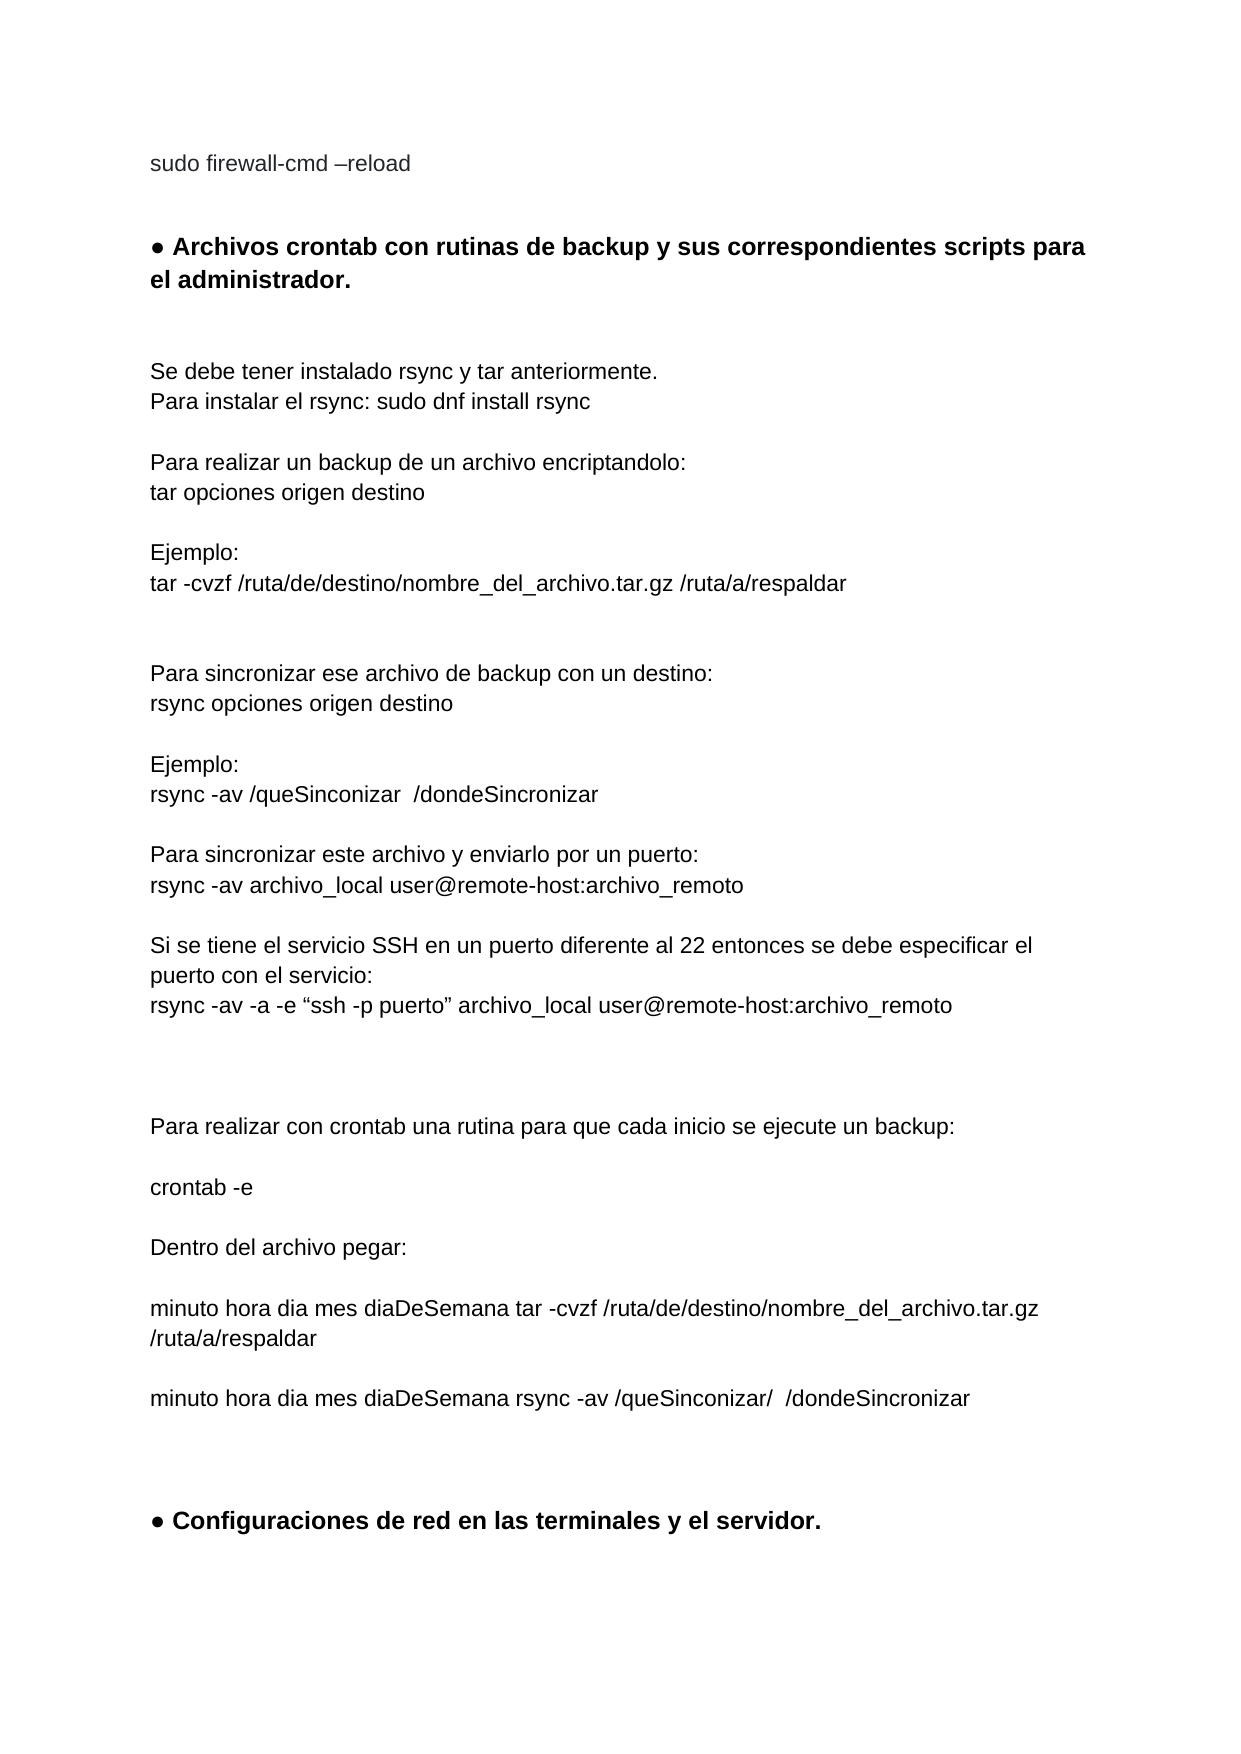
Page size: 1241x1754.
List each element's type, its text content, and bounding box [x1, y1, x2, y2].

text Para realizar con crontab una rutina para que cada inicio se ejecute un backup: [150, 1113, 1090, 1139]
text Si se tiene el servicio SSH en un puerto diferente al 22 entonces se debe especificar el puerto con el servicio: [150, 932, 1090, 988]
text Para instalar el rsync: sudo dnf install rsync [150, 388, 1090, 414]
text ● Archivos crontab con rutinas de backup y sus correspondientes scripts para el administrador. [150, 232, 1090, 293]
text Se debe tener instalado rsync y tar anteriormente. [150, 358, 1090, 384]
text Para sincronizar este archivo y enviarlo por un puerto: [150, 841, 1090, 868]
text tar opciones origen destino [150, 479, 1090, 505]
text rsync opciones origen destino [150, 690, 1090, 717]
text Dentro del archivo pegar: [150, 1234, 1090, 1260]
text ● Configuraciones de red en las terminales y el servidor. [150, 1506, 1090, 1535]
text Para sincronizar ese archivo de backup con un destino: [150, 660, 1090, 686]
text Ejemplo: [150, 751, 1090, 777]
text Ejemplo: [150, 539, 1090, 566]
text Para realizar un backup de un archivo encriptandolo: [150, 449, 1090, 475]
text minuto hora dia mes diaDeSemana tar -cvzf /ruta/de/destino/nombre_del_archivo.tar.gz /ruta/a/respaldar [150, 1294, 1090, 1351]
text sudo firewall-cmd –reload [150, 150, 1090, 176]
text tar -cvzf /ruta/de/destino/nombre_del_archivo.tar.gz /ruta/a/respaldar [150, 569, 1090, 596]
text rsync -av archivo_local user@remote-host:archivo_remoto [150, 872, 1090, 898]
text rsync -av -a -e “ssh -p puerto” archivo_local user@remote-host:archivo_remoto [150, 992, 1090, 1019]
text rsync -av /queSinconizar /dondeSincronizar [150, 781, 1090, 807]
text minuto hora dia mes diaDeSemana rsync -av /queSinconizar/ /dondeSincronizar [150, 1385, 1090, 1411]
text crontab -e [150, 1174, 1090, 1200]
